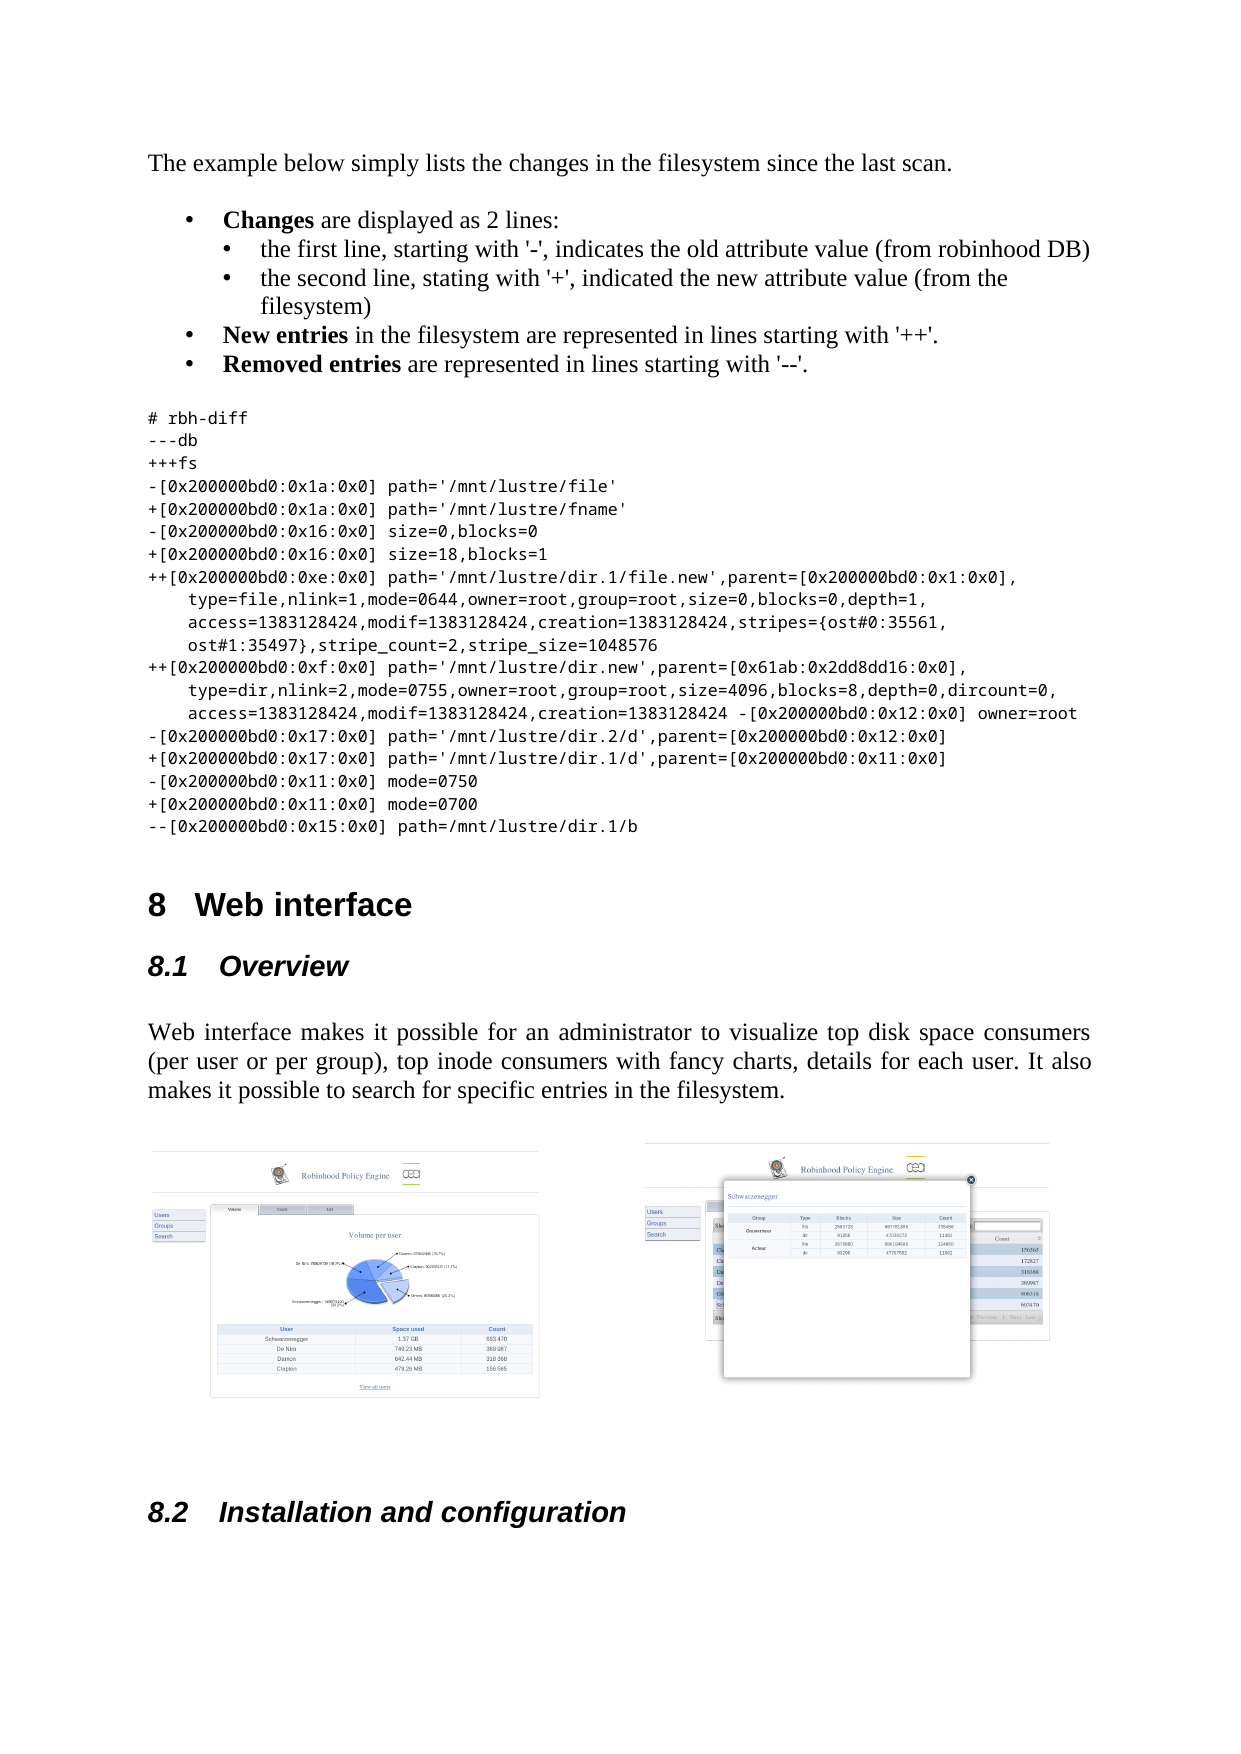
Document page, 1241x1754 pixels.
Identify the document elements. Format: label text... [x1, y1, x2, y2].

text +++fs [148, 452, 1093, 474]
table_header [136, 1133, 616, 1412]
text -[0x200000bd0:0x17:0x0] path='/mnt/lustre/dir.2/d',parent=[0x200000bd0:0x12:0x0] [148, 724, 1093, 747]
text # rbh-diff [148, 406, 1093, 429]
table_header [616, 1133, 1096, 1412]
text +[0x200000bd0:0x11:0x0] mode=0700 [148, 792, 1093, 815]
text -[0x200000bd0:0x11:0x0] mode=0750 [148, 770, 1093, 792]
list Changes are displayed as 2 lines: [185, 205, 1093, 234]
list the second line, stating with '+', indicated the new attribute value (from the filesystem) [223, 263, 1093, 320]
text ---db [148, 429, 1093, 452]
text -[0x200000bd0:0x1a:0x0] path='/mnt/lustre/file' [148, 474, 1093, 497]
text ++[0x200000bd0:0xf:0x0] path='/mnt/lustre/dir.new',parent=[0x61ab:0x2dd8dd16:0x0], type=dir,nlink=2,mode=0755,owner=root,group=root,size=4096,blocks=8,depth=0,dircount=0, access=1383128424,modif=1383128424,creation=1383128424 -[0x200000bd0:0x12:0x0] owner=root [148, 656, 1093, 724]
text ++[0x200000bd0:0xe:0x0] path='/mnt/lustre/dir.1/file.new',parent=[0x200000bd0:0x1:0x0], type=file,nlink=1,mode=0644,owner=root,group=root,size=0,blocks=0,depth=1, access=1383128424,modif=1383128424,creation=1383128424,stripes={ost#0:35561, ost#1:35497},stripe_count=2,stripe_size=1048576 [148, 565, 1093, 656]
list Removed entries are represented in lines starting with '--'. [185, 349, 1093, 378]
list New entries in the filesystem are represented in lines starting with '++'. [185, 320, 1093, 349]
text -[0x200000bd0:0x16:0x0] size=0,blocks=0 [148, 520, 1093, 543]
subtitle Installation and configuration [148, 1495, 1093, 1529]
text The example below simply lists the changes in the filesystem since the last scan. [148, 148, 1093, 205]
list the first line, starting with '-', indicates the old attribute value (from robinhood DB) [223, 234, 1093, 263]
text +[0x200000bd0:0x17:0x0] path='/mnt/lustre/dir.1/d',parent=[0x200000bd0:0x11:0x0] [148, 747, 1093, 770]
text --[0x200000bd0:0x15:0x0] path=/mnt/lustre/dir.1/b [148, 815, 1093, 838]
text +[0x200000bd0:0x1a:0x0] path='/mnt/lustre/fname' [148, 497, 1093, 520]
text +[0x200000bd0:0x16:0x0] size=18,blocks=1 [148, 543, 1093, 565]
subtitle Web interface [148, 886, 1093, 924]
text Web interface makes it possible for an administrator to visualize top disk space consumers (per user or per group), top inode consumers with fancy charts, details for each user. It also makes it possible to search for specific entries in the filesystem. [148, 1017, 1093, 1104]
subtitle Overview [148, 949, 1093, 982]
